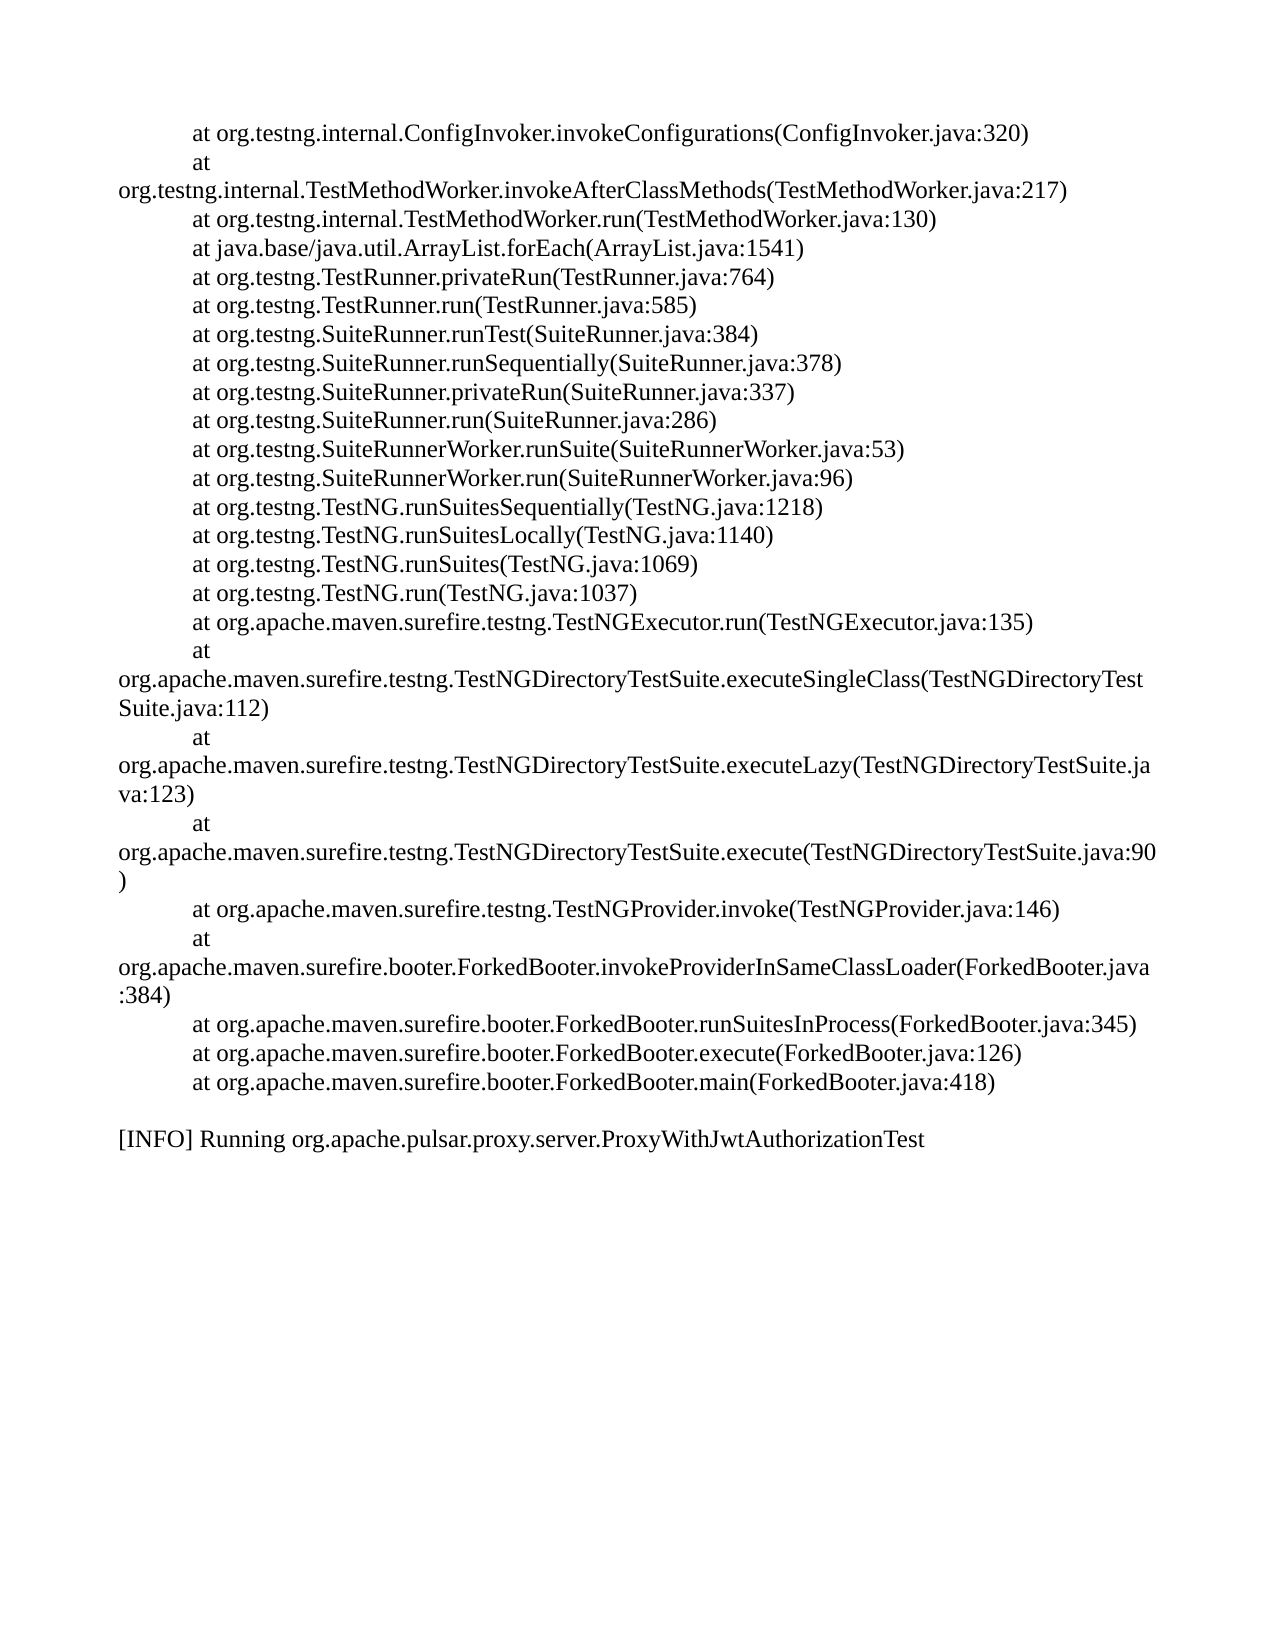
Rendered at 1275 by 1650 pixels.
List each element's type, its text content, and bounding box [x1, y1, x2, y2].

text at java.base/java.util.ArrayList.forEach(ArrayList.java:1541) [118, 233, 1157, 262]
text at org.testng.TestNG.runSuitesLocally(TestNG.java:1140) [118, 521, 1157, 549]
text at org.testng.internal.TestMethodWorker.run(TestMethodWorker.java:130) [118, 204, 1157, 233]
text at org.apache.maven.surefire.booter.ForkedBooter.invokeProviderInSameClassLoader(ForkedBooter.java:384) [118, 923, 1157, 1009]
text at org.apache.maven.surefire.booter.ForkedBooter.runSuitesInProcess(ForkedBooter.java:345) [118, 1009, 1157, 1038]
text at org.testng.SuiteRunner.runSequentially(SuiteRunner.java:378) [118, 348, 1157, 377]
text at org.testng.SuiteRunner.run(SuiteRunner.java:286) [118, 406, 1157, 434]
text at org.apache.maven.surefire.testng.TestNGExecutor.run(TestNGExecutor.java:135) [118, 607, 1157, 636]
text [INFO] Running org.apache.pulsar.proxy.server.ProxyWithJwtAuthorizationTest [118, 1124, 1157, 1153]
text at org.apache.maven.surefire.testng.TestNGDirectoryTestSuite.executeLazy(TestNGDirectoryTestSuite.java:123) [118, 722, 1157, 808]
text at org.testng.internal.ConfigInvoker.invokeConfigurations(ConfigInvoker.java:320) [118, 118, 1157, 147]
text at org.testng.SuiteRunner.privateRun(SuiteRunner.java:337) [118, 377, 1157, 406]
text at org.testng.TestRunner.privateRun(TestRunner.java:764) [118, 262, 1157, 291]
text at org.testng.internal.TestMethodWorker.invokeAfterClassMethods(TestMethodWorker.java:217) [118, 147, 1157, 204]
text at org.testng.SuiteRunnerWorker.run(SuiteRunnerWorker.java:96) [118, 463, 1157, 492]
text at org.apache.maven.surefire.testng.TestNGDirectoryTestSuite.execute(TestNGDirectoryTestSuite.java:90) [118, 808, 1157, 894]
text at org.testng.TestRunner.run(TestRunner.java:585) [118, 291, 1157, 319]
text at org.testng.TestNG.runSuites(TestNG.java:1069) [118, 549, 1157, 578]
text at org.apache.maven.surefire.booter.ForkedBooter.execute(ForkedBooter.java:126) [118, 1038, 1157, 1067]
text at org.testng.TestNG.runSuitesSequentially(TestNG.java:1218) [118, 492, 1157, 521]
text at org.testng.TestNG.run(TestNG.java:1037) [118, 578, 1157, 607]
text at org.apache.maven.surefire.booter.ForkedBooter.main(ForkedBooter.java:418) [118, 1067, 1157, 1096]
text at org.apache.maven.surefire.testng.TestNGProvider.invoke(TestNGProvider.java:146) [118, 894, 1157, 923]
text at org.apache.maven.surefire.testng.TestNGDirectoryTestSuite.executeSingleClass(TestNGDirectoryTestSuite.java:112) [118, 636, 1157, 722]
text at org.testng.SuiteRunnerWorker.runSuite(SuiteRunnerWorker.java:53) [118, 434, 1157, 463]
text at org.testng.SuiteRunner.runTest(SuiteRunner.java:384) [118, 319, 1157, 348]
